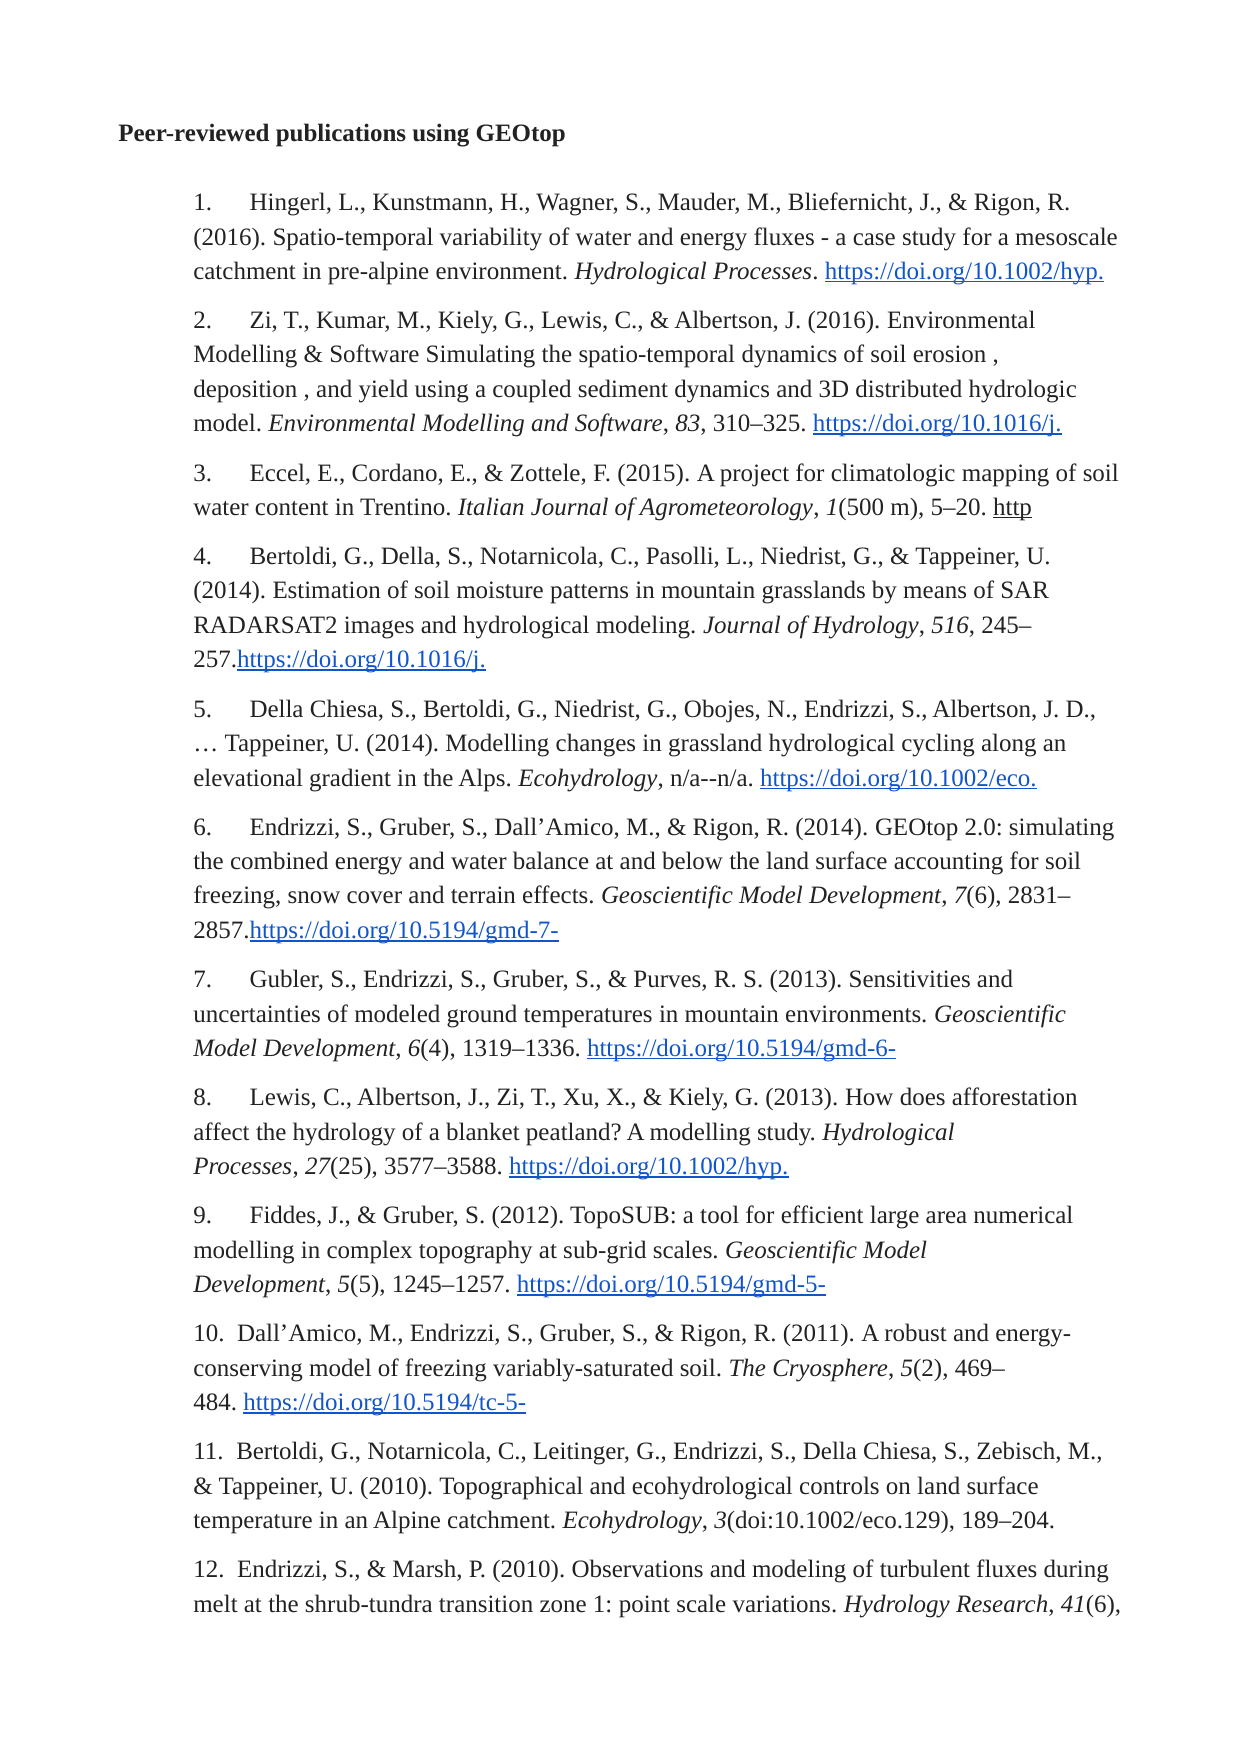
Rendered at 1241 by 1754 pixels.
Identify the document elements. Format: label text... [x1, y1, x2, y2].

text 5. Della Chiesa, S., Bertoldi, G., Niedrist, G., Obojes, N., Endrizzi, S., Albertson, J. D., … Tappeiner, U. (2014). Modelling changes in grassland hydrological cycling along an elevational gradient in the Alps. Ecohydrology, n/a--n/a. https://doi.org/10.1002/eco. [193, 694, 1122, 791]
text 9. Fiddes, J., & Gruber, S. (2012). TopoSUB: a tool for efficient large area numerical modelling in complex topography at sub-grid scales. Geoscientific Model Development, 5(5), 1245–1257. https://doi.org/10.5194/gmd-5- [193, 1200, 1122, 1298]
text 12. Endrizzi, S., & Marsh, P. (2010). Observations and modeling of turbulent fluxes during melt at the shrub-tundra transition zone 1: point scale variations. Hydrology Research, 41(6), [193, 1554, 1122, 1617]
text 1. Hingerl, L., Kunstmann, H., Wagner, S., Mauder, M., Bliefernicht, J., & Rigon, R. (2016). Spatio-temporal variability of water and energy fluxes - a case study for a mesoscale catchment in pre-alpine environment. Hydrological Processes. https://doi.org/10.1002/hyp. [193, 187, 1122, 285]
text 2. Zi, T., Kumar, M., Kiely, G., Lewis, C., & Albertson, J. (2016). Environmental Modelling & Software Simulating the spatio-temporal dynamics of soil erosion , deposition , and yield using a coupled sediment dynamics and 3D distributed hydrologic model. Environmental Modelling and Software, 83, 310–325. https://doi.org/10.1016/j. [193, 305, 1122, 437]
text 3. Eccel, E., Cordano, E., & Zottele, F. (2015). A project for climatologic mapping of soil water content in Trentino. Italian Journal of Agrometeorology, 1(500 m), 5–20. http [193, 458, 1122, 521]
text 4. Bertoldi, G., Della, S., Notarnicola, C., Pasolli, L., Niedrist, G., & Tappeiner, U. (2014). Estimation of soil moisture patterns in mountain grasslands by means of SAR RADARSAT2 images and hydrological modeling. Journal of Hydrology, 516, 245–257.https://doi.org/10.1016/j. [193, 541, 1122, 673]
text 8. Lewis, C., Albertson, J., Zi, T., Xu, X., & Kiely, G. (2013). How does afforestation affect the hydrology of a blanket peatland? A modelling study. Hydrological Processes, 27(25), 3577–3588. https://doi.org/10.1002/hyp. [193, 1082, 1122, 1180]
text 7. Gubler, S., Endrizzi, S., Gruber, S., & Purves, R. S. (2013). Sensitivities and uncertainties of modeled ground temperatures in mountain environments. Geoscientific Model Development, 6(4), 1319–1336. https://doi.org/10.5194/gmd-6- [193, 964, 1122, 1062]
text 6. Endrizzi, S., Gruber, S., Dall’Amico, M., & Rigon, R. (2014). GEOtop 2.0: simulating the combined energy and water balance at and below the land surface accounting for soil freezing, snow cover and terrain effects. Geoscientific Model Development, 7(6), 2831–2857.https://doi.org/10.5194/gmd-7- [193, 812, 1122, 944]
text 11. Bertoldi, G., Notarnicola, C., Leitinger, G., Endrizzi, S., Della Chiesa, S., Zebisch, M., & Tappeiner, U. (2010). Topographical and ecohydrological controls on land surface temperature in an Alpine catchment. Ecohydrology, 3(doi:10.1002/eco.129), 189–204. [193, 1436, 1122, 1534]
text 10. Dall’Amico, M., Endrizzi, S., Gruber, S., & Rigon, R. (2011). A robust and energy-conserving model of freezing variably-saturated soil. The Cryosphere, 5(2), 469–484. https://doi.org/10.5194/tc-5- [193, 1318, 1122, 1416]
text Peer-reviewed publications using GEOtop [118, 118, 1122, 147]
